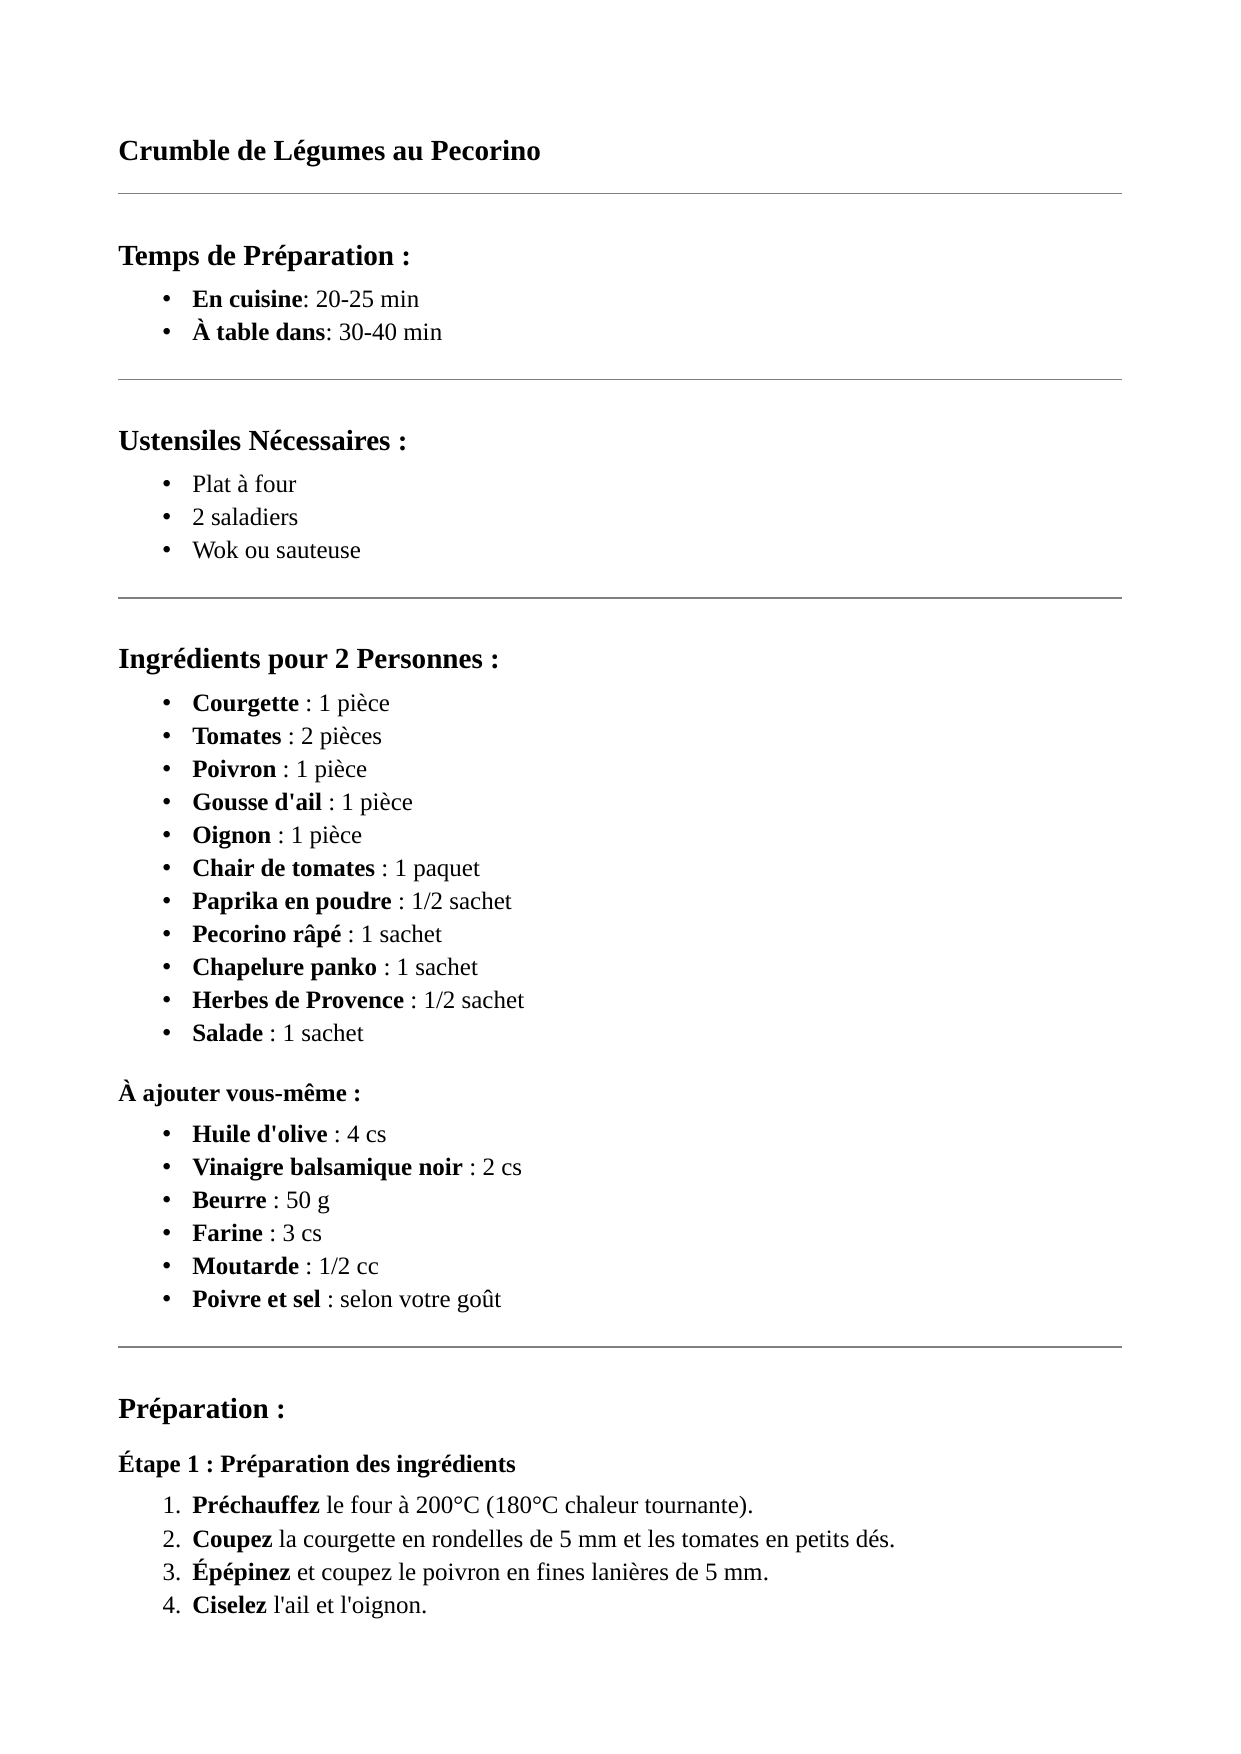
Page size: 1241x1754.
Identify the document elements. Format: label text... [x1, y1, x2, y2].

list Salade : 1 sachet [162, 1018, 1122, 1047]
subtitle Temps de Préparation : [118, 238, 1122, 271]
list Gousse d'ail : 1 pièce [162, 787, 1122, 816]
subtitle À ajouter vous-même : [118, 1078, 1122, 1107]
list Poivron : 1 pièce [162, 754, 1122, 782]
list Chair de tomates : 1 paquet [162, 853, 1122, 882]
list Plat à four [162, 469, 1122, 498]
subtitle Étape 1 : Préparation des ingrédients [118, 1449, 1122, 1478]
subtitle Crumble de Légumes au Pecorino [118, 133, 1122, 166]
list Paprika en poudre : 1/2 sachet [162, 886, 1122, 914]
list Poivre et sel : selon votre goût [162, 1284, 1122, 1313]
list Courgette : 1 pièce [162, 688, 1122, 716]
list Ciselez l'ail et l'oignon. [162, 1590, 1122, 1618]
list Huile d'olive : 4 cs [162, 1119, 1122, 1148]
list Tomates : 2 pièces [162, 721, 1122, 749]
list Herbes de Provence : 1/2 sachet [162, 985, 1122, 1014]
list Chapelure panko : 1 sachet [162, 952, 1122, 981]
list Vinaigre balsamique noir : 2 cs [162, 1152, 1122, 1181]
subtitle Préparation : [118, 1391, 1122, 1424]
list Préchauffez le four à 200°C (180°C chaleur tournante). [162, 1491, 1122, 1519]
list Beurre : 50 g [162, 1185, 1122, 1214]
list Coupez la courgette en rondelles de 5 mm et les tomates en petits dés. [162, 1524, 1122, 1552]
subtitle Ustensiles Nécessaires : [118, 423, 1122, 457]
list Moutarde : 1/2 cc [162, 1251, 1122, 1280]
list Wok ou sauteuse [162, 535, 1122, 564]
list À table dans: 30-40 min [162, 317, 1122, 345]
subtitle Ingrédients pour 2 Personnes : [118, 642, 1122, 675]
list Oignon : 1 pièce [162, 820, 1122, 848]
list Farine : 3 cs [162, 1218, 1122, 1247]
list Épépinez et coupez le poivron en fines lanières de 5 mm. [162, 1557, 1122, 1585]
list En cuisine: 20-25 min [162, 284, 1122, 312]
list Pecorino râpé : 1 sachet [162, 919, 1122, 948]
list 2 saladiers [162, 502, 1122, 531]
